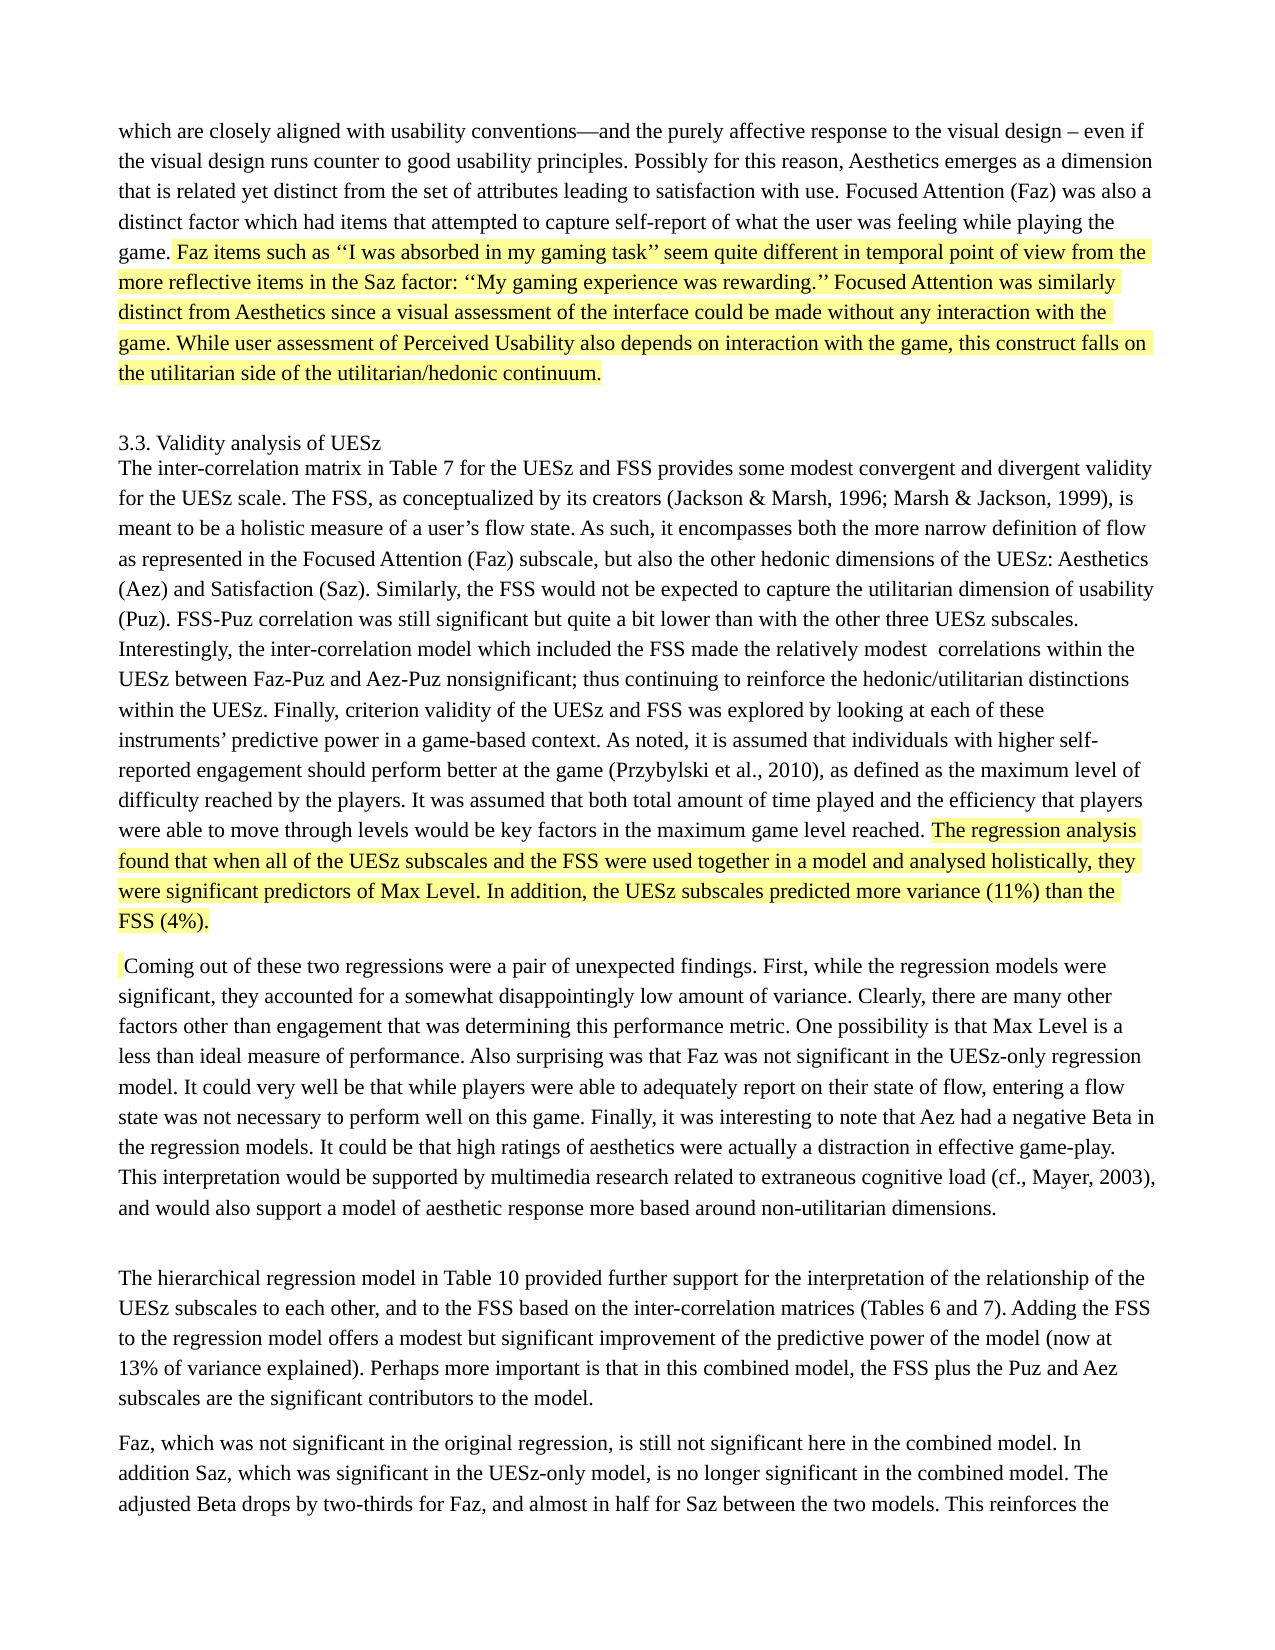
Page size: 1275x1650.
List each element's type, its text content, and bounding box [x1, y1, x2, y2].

text 3.3. Validity analysis of UESz [118, 430, 1157, 455]
text The inter-correlation matrix in Table 7 for the UESz and FSS provides some modest convergent and divergent validity for the UESz scale. The FSS, as conceptualized by its creators (Jackson & Marsh, 1996; Marsh & Jackson, 1999), is meant to be a holistic measure of a user’s flow state. As such, it encompasses both the more narrow definition of flow as represented in the Focused Attention (Faz) subscale, but also the other hedonic dimensions of the UESz: Aesthetics (Aez) and Satisfaction (Saz). Similarly, the FSS would not be expected to capture the utilitarian dimension of usability (Puz). FSS-Puz correlation was still significant but quite a bit lower than with the other three UESz subscales. Interestingly, the inter-correlation model which included the FSS made the relatively modest correlations within the UESz between Faz-Puz and Aez-Puz nonsignificant; thus continuing to reinforce the hedonic/utilitarian distinctions within the UESz. Finally, criterion validity of the UESz and FSS was explored by looking at each of these instruments’ predictive power in a game-based context. As noted, it is assumed that individuals with higher self-reported engagement should perform better at the game (Przybylski et al., 2010), as defined as the maximum level of difficulty reached by the players. It was assumed that both total amount of time played and the efficiency that players were able to move through levels would be key factors in the maximum game level reached. The regression analysis found that when all of the UESz subscales and the FSS were used together in a model and analysed holistically, they were significant predictors of Max Level. In addition, the UESz subscales predicted more variance (11%) than the FSS (4%). [118, 455, 1157, 933]
text The hierarchical regression model in Table 10 provided further support for the interpretation of the relationship of the UESz subscales to each other, and to the FSS based on the inter-correlation matrices (Tables 6 and 7). Adding the FSS to the regression model offers a modest but significant improvement of the predictive power of the model (now at 13% of variance explained). Perhaps more important is that in this combined model, the FSS plus the Puz and Aez subscales are the significant contributors to the model. [118, 1264, 1157, 1411]
text Faz, which was not significant in the original regression, is still not significant here in the combined model. In addition Saz, which was significant in the UESz-only model, is no longer significant in the combined model. The adjusted Beta drops by two-thirds for Faz, and almost in half for Saz between the two models. This reinforces the [118, 1430, 1157, 1516]
text Coming out of these two regressions were a pair of unexpected findings. First, while the regression models were significant, they accounted for a somewhat disappointingly low amount of variance. Clearly, there are many other factors other than engagement that was determining this performance metric. One possibility is that Max Level is a less than ideal measure of performance. Also surprising was that Faz was not significant in the UESz-only regression model. It could very well be that while players were able to adequately report on their state of flow, entering a flow state was not necessary to perform well on this game. Finally, it was interesting to note that Aez had a negative Beta in the regression models. It could be that high ratings of aesthetics were actually a distraction in effective game-play. This interpretation would be supported by multimedia research related to extraneous cognitive load (cf., Mayer, 2003), and would also support a model of aesthetic response more based around non-utilitarian dimensions. [118, 953, 1157, 1220]
text which are closely aligned with usability conventions—and the purely affective response to the visual design – even if the visual design runs counter to good usability principles. Possibly for this reason, Aesthetics emerges as a dimension that is related yet distinct from the set of attributes leading to satisfaction with use. Focused Attention (Faz) was also a distinct factor which had items that attempted to capture self-report of what the user was feeling while playing the game. Faz items such as ‘‘I was absorbed in my gaming task’’ seem quite different in temporal point of view from the more reflective items in the Saz factor: ‘‘My gaming experience was rewarding.’’ Focused Attention was similarly distinct from Aesthetics since a visual assessment of the interface could be made without any interaction with the game. While user assessment of Perceived Usability also depends on interaction with the game, this construct falls on the utilitarian side of the utilitarian/hedonic continuum. [118, 118, 1157, 385]
